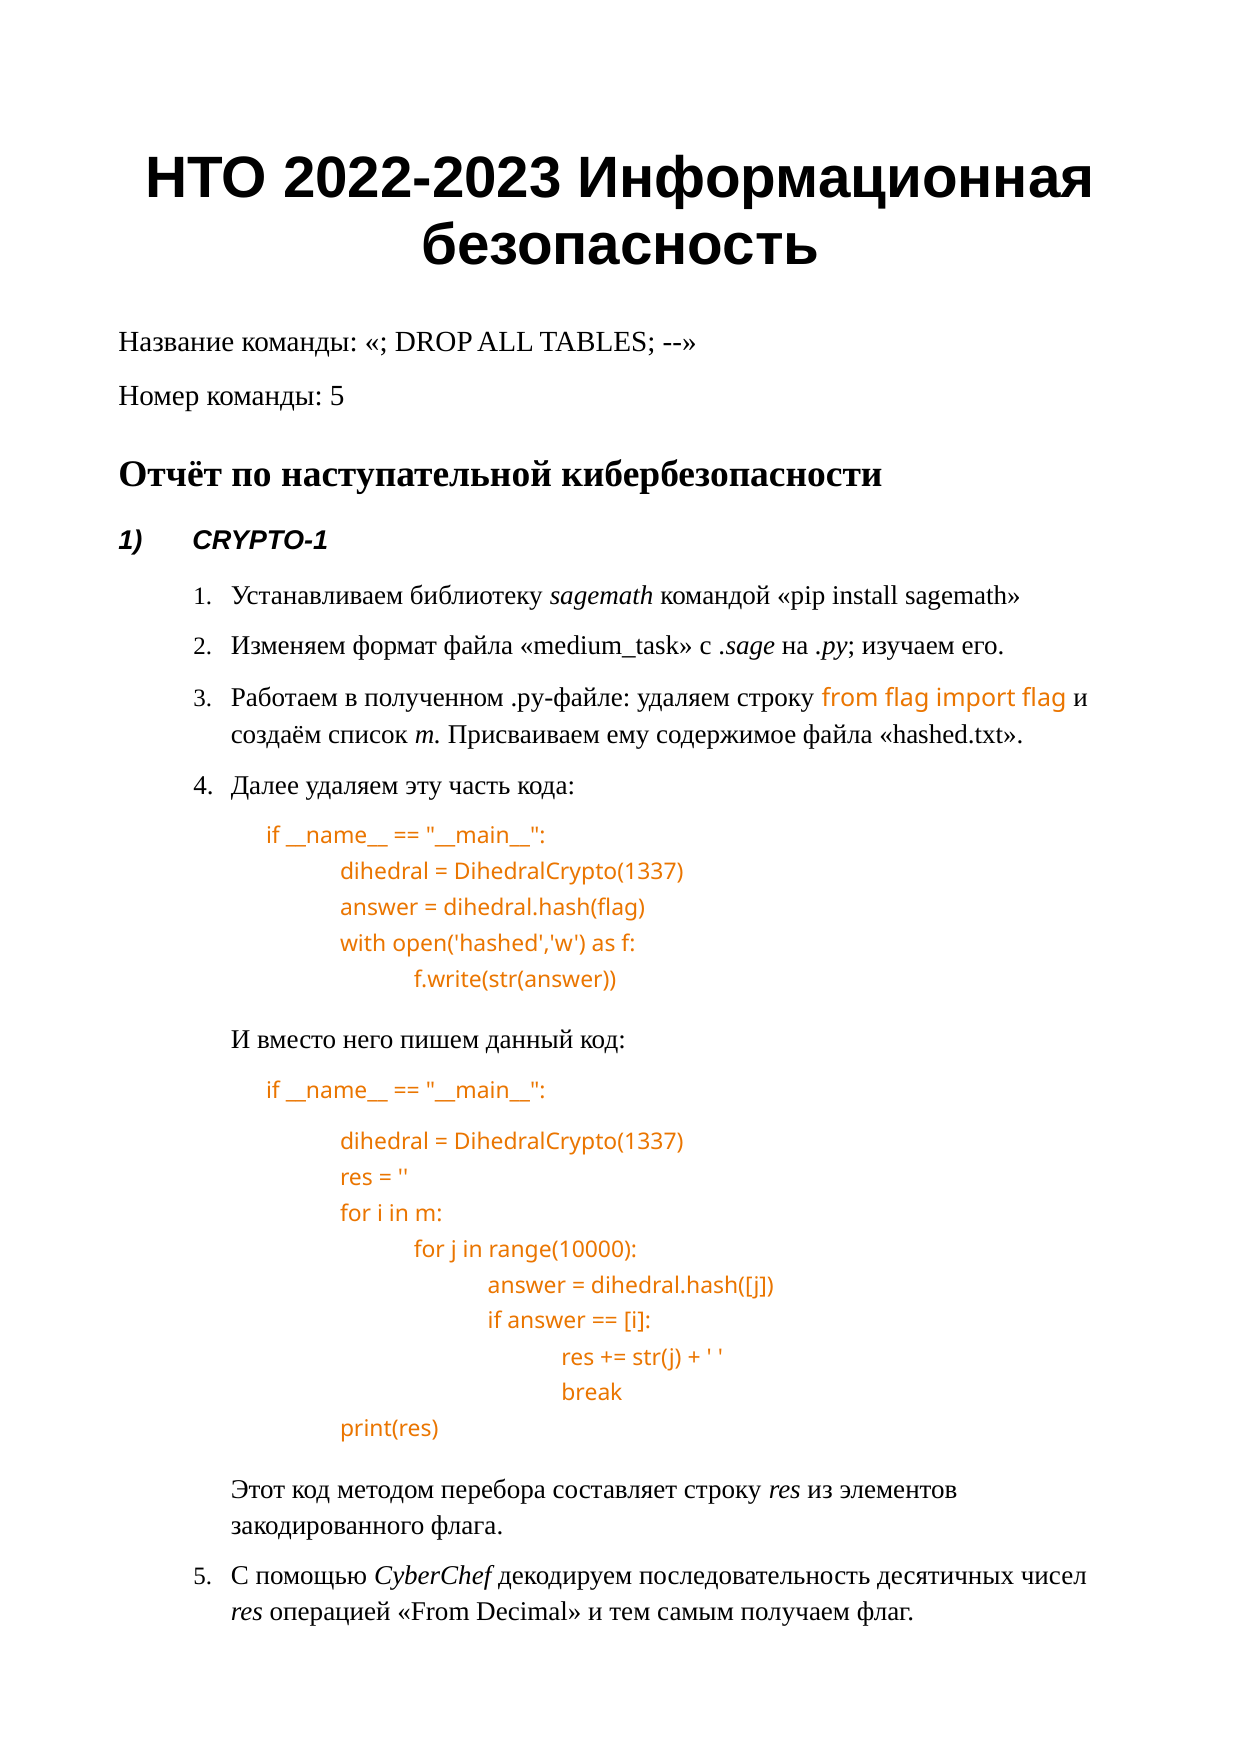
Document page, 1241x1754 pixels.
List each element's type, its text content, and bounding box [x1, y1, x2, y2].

text break [266, 1372, 1122, 1408]
text with open('hashed','w') as f: [266, 922, 1122, 958]
list Устанавливаем библиотеку sagemath командой «pip install sagemath» [193, 579, 1122, 610]
text f.write(str(answer)) [266, 958, 1122, 994]
text res += str(j) + ' ' [266, 1336, 1122, 1372]
text И вместо него пишем данный код: [231, 1023, 1122, 1055]
text if __name__ == "__main__": [266, 819, 1122, 850]
text dihedral = DihedralCrypto(1337) [266, 1120, 1122, 1156]
text Номер команды: 5 [118, 378, 1122, 411]
text Этот код методом перебора составляет строку res из элементов закодированного флага. [231, 1473, 1122, 1540]
text if answer == [i]: [266, 1300, 1122, 1336]
subtitle Отчёт по наступательной кибербезопасности [118, 452, 1122, 495]
list Работаем в полученном .py-файле: удаляем строку from flag import flag и создаём список m. Присваиваем ему содержимое файла «hashed.txt». [193, 680, 1122, 749]
text res = '' [266, 1156, 1122, 1192]
text for j in range(10000): [266, 1228, 1122, 1264]
text if __name__ == "__main__": [266, 1074, 1122, 1105]
text Название команды: «; DROP ALL TABLES; --» [118, 324, 1122, 358]
list Изменяем формат файла «medium_task» с .sage на .py; изучаем его. [193, 629, 1122, 661]
title НТО 2022-2023 Информационная безопасность [118, 143, 1122, 277]
text answer = dihedral.hash(flag) [266, 886, 1122, 922]
subtitle CRYPTO-1 [118, 524, 1122, 556]
list С помощью CyberChef декодируем последовательность десятичных чисел res операцией «From Decimal» и тем самым получаем флаг. [193, 1559, 1122, 1626]
text dihedral = DihedralCrypto(1337) [266, 850, 1122, 886]
text answer = dihedral.hash([j]) [266, 1264, 1122, 1300]
text for i in m: [266, 1192, 1122, 1228]
text print(res) [266, 1408, 1122, 1443]
list Далее удаляем эту часть кода: [193, 769, 1122, 800]
